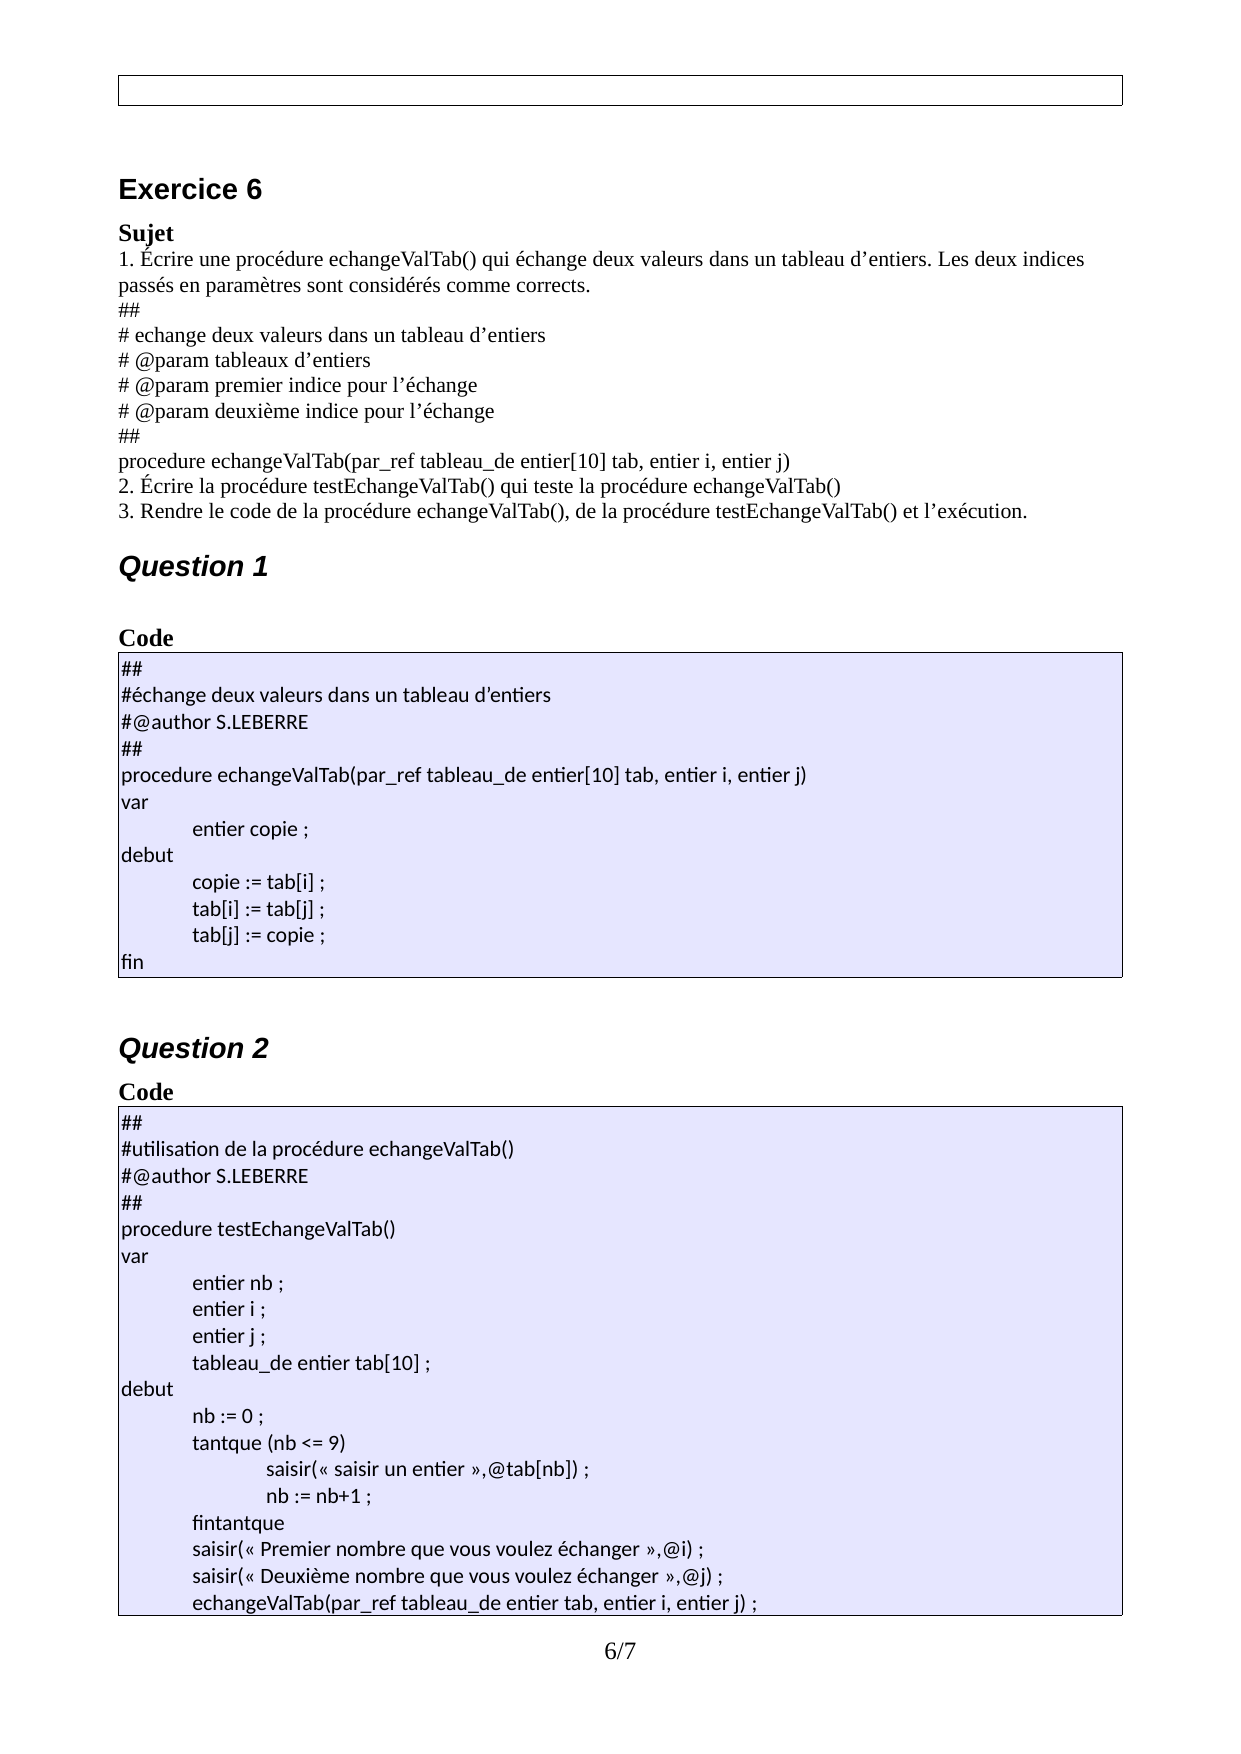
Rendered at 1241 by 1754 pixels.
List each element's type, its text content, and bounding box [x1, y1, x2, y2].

text entier copie ; [119, 812, 1122, 839]
text nb := nb+1 ; [119, 1479, 1122, 1506]
text #échange deux valeurs dans un tableau d’entiers [119, 679, 1122, 706]
text entier j ; [119, 1319, 1122, 1346]
text # @param deuxième indice pour l’échange [118, 398, 1122, 423]
text fin [119, 946, 1122, 977]
text #@author S.LEBERRE [119, 1159, 1122, 1186]
subtitle Question 2 [118, 1031, 1122, 1065]
text procedure echangeValTab(par_ref tableau_de entier[10] tab, entier i, entier j) [118, 448, 1122, 473]
text ## [119, 732, 1122, 759]
text tab[j] := copie ; [119, 919, 1122, 946]
text ## [119, 1186, 1122, 1213]
text saisir(« saisir un entier »,@tab[nb]) ; [119, 1453, 1122, 1479]
text debut [119, 839, 1122, 866]
text 3. Rendre le code de la procédure echangeValTab(), de la procédure testEchangeValTab() et l’exécution. [118, 498, 1122, 524]
text tab[i] := tab[j] ; [119, 892, 1122, 919]
text entier nb ; [119, 1266, 1122, 1293]
subtitle Question 1 [118, 549, 1122, 582]
text var [119, 1239, 1122, 1266]
text ## [118, 297, 1122, 322]
text #utilisation de la procédure echangeValTab() [119, 1133, 1122, 1159]
text debut [119, 1373, 1122, 1399]
text fintantque [119, 1506, 1122, 1533]
text copie := tab[i] ; [119, 866, 1122, 892]
text var [119, 786, 1122, 812]
text saisir(« Premier nombre que vous voulez échanger »,@i) ; [119, 1533, 1122, 1559]
text 2. Écrire la procédure testEchangeValTab() qui teste la procédure echangeValTab() [118, 473, 1122, 498]
subtitle Exercice 6 [118, 172, 1122, 205]
text Code [118, 623, 1122, 652]
text # @param premier indice pour l’échange [118, 372, 1122, 398]
text tableau_de entier tab[10] ; [119, 1346, 1122, 1373]
text # @param tableaux d’entiers [118, 347, 1122, 372]
text tantque (nb <= 9) [119, 1426, 1122, 1453]
text 1. Écrire une procédure echangeValTab() qui échange deux valeurs dans un tableau d’entiers. Les deux indices passés en paramètres sont considérés comme corrects. [118, 246, 1122, 297]
text Code [118, 1077, 1122, 1106]
text Sujet [118, 218, 1122, 246]
text ## [118, 423, 1122, 448]
text ## [119, 653, 1122, 679]
text procedure testEchangeValTab() [119, 1213, 1122, 1239]
text ## [119, 1107, 1122, 1133]
text procedure echangeValTab(par_ref tableau_de entier[10] tab, entier i, entier j) [119, 759, 1122, 786]
text entier i ; [119, 1293, 1122, 1319]
text saisir(« Deuxième nombre que vous voulez échanger »,@j) ; [119, 1559, 1122, 1586]
text # echange deux valeurs dans un tableau d’entiers [118, 322, 1122, 347]
text #@author S.LEBERRE [119, 706, 1122, 732]
text echangeValTab(par_ref tableau_de entier tab, entier i, entier j) ; [119, 1586, 1122, 1615]
text nb := 0 ; [119, 1399, 1122, 1426]
